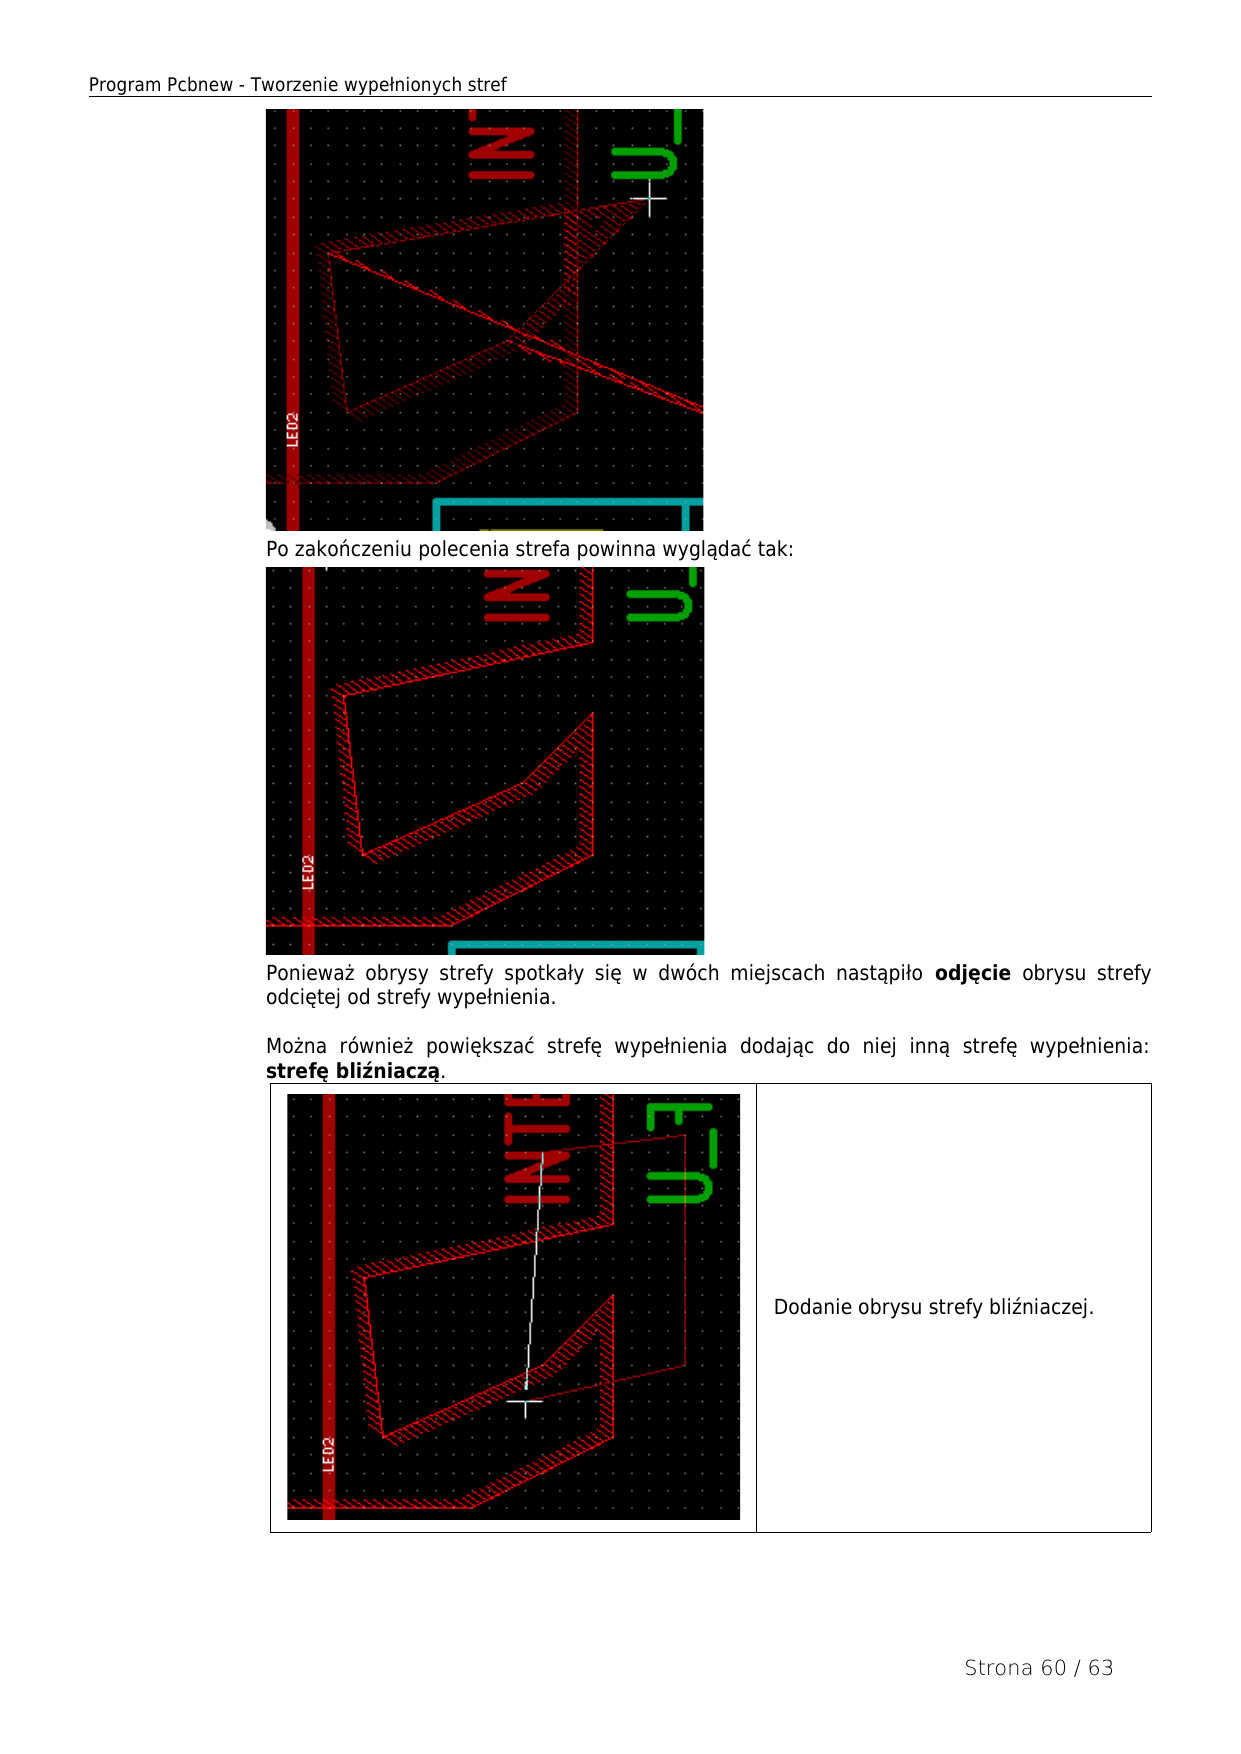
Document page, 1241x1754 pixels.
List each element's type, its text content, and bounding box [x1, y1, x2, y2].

table_header [271, 1084, 756, 1532]
text Ponieważ obrysy strefy spotkały się w dwóch miejscach nastąpiło odjęcie obrysu strefy odciętej od strefy wypełnienia. [266, 961, 1152, 1009]
picture [265, 567, 705, 955]
picture [287, 1094, 741, 1520]
table_header Dodanie obrysu strefy bliźniaczej. [757, 1084, 1151, 1532]
text Po zakończeniu polecenia strefa powinna wyglądać tak: [266, 537, 1152, 561]
picture [265, 109, 704, 531]
text Można również powiększać strefę wypełnienia dodając do niej inną strefę wypełnienia: strefę bliźniaczą. [266, 1034, 1152, 1083]
